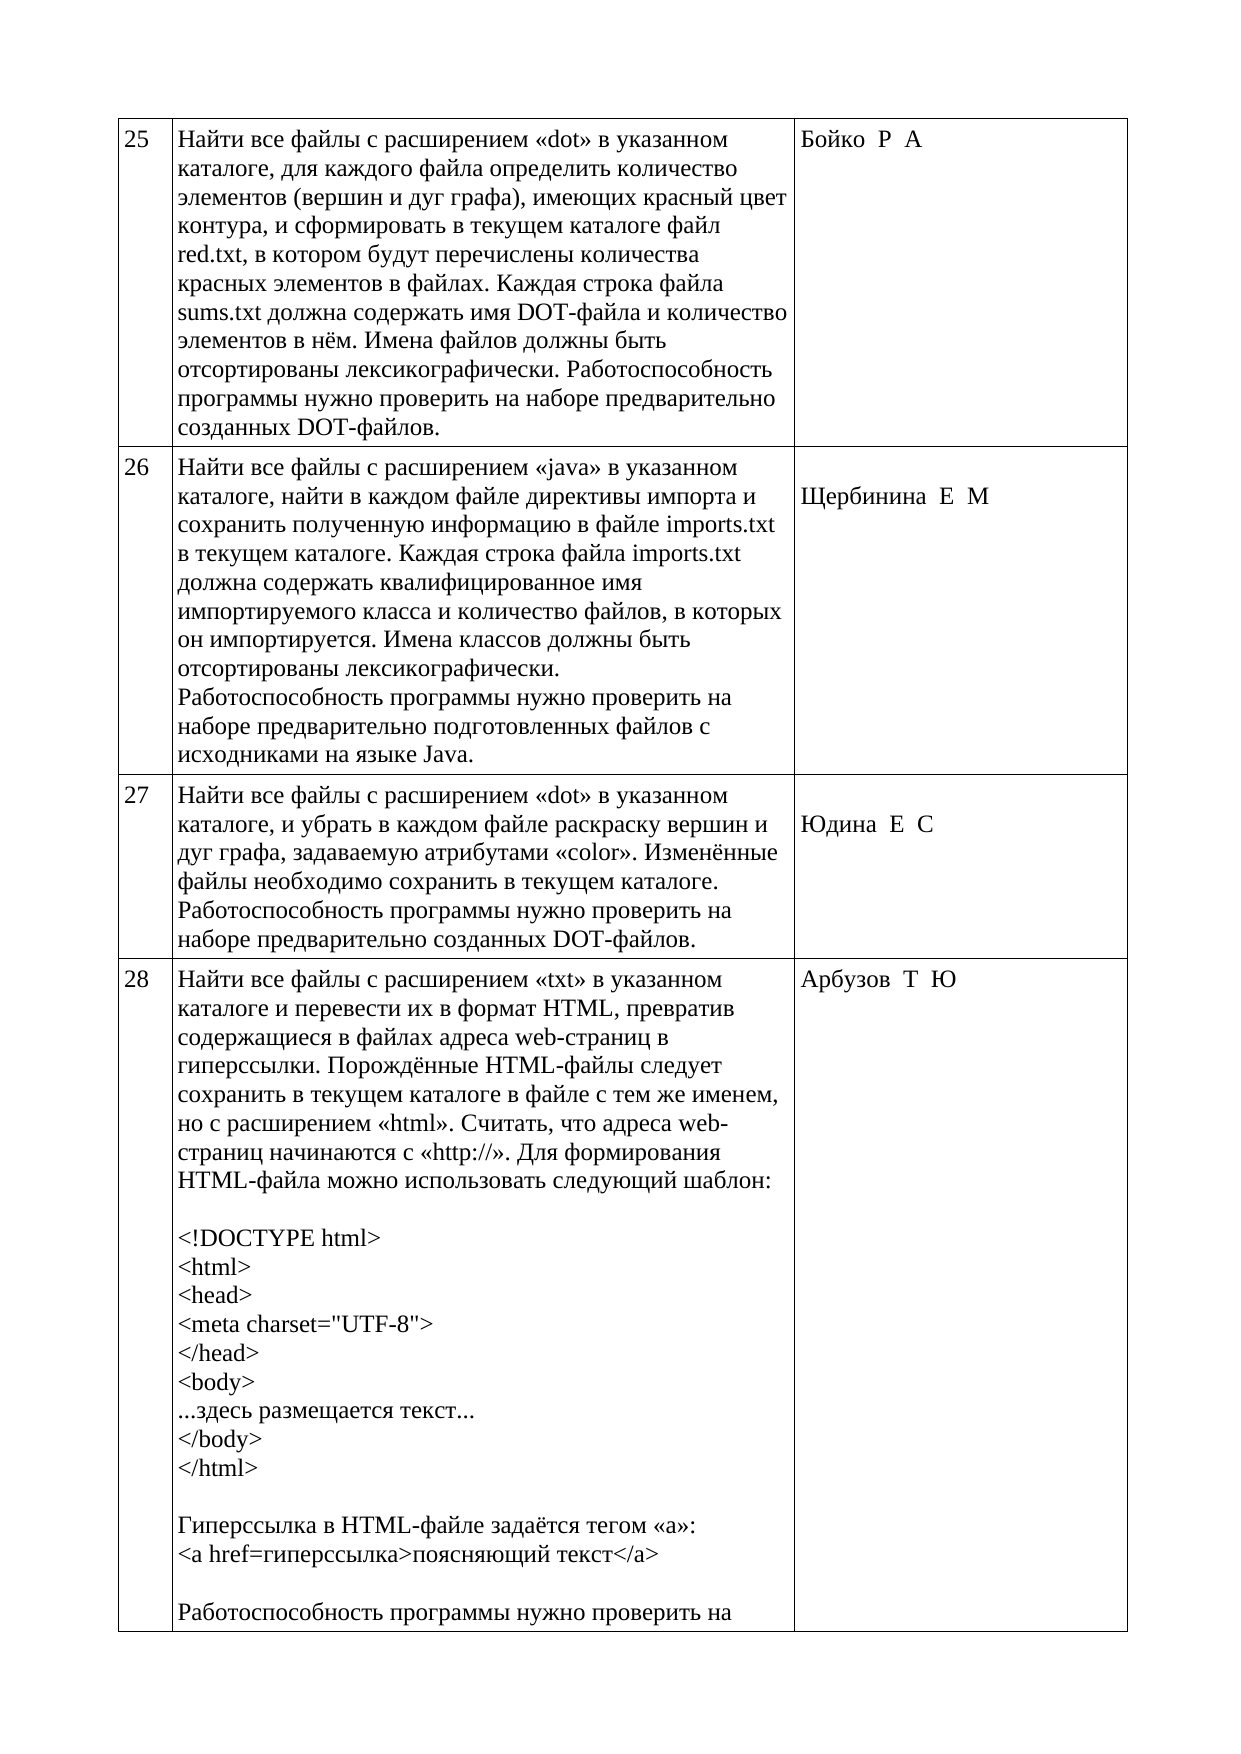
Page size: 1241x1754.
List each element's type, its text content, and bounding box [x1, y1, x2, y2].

table_cell Найти все файлы с расширением «txt» в указанном каталоге и перевести их в формат HTML, превратив содержащиеся в файлах адреса web-страниц в гиперссылки. Порождённые HTML-файлы следует сохранить в текущем каталоге в файле с тем же именем, но с расширением «html». Считать, что адреса web-страниц начинаются с «http://». Для формирования HTML-файла можно использовать следующий шаблон: <!DOCTYPE html> <html> <head> <meta charset="UTF-8"> </head> <body> ...здесь размещается текст... </body> </html> Гиперссылка в HTML-файле задаётся тегом «a»: <a href=гиперссылка>поясняющий текст</a> Работоспособность программы нужно проверить на [173, 959, 794, 1631]
table_cell Найти все файлы с расширением «dot» в указанном каталоге, и убрать в каждом файле раскраску вершин и дуг графа, задаваемую атрибутами «color». Изменённые файлы необходимо сохранить в текущем каталоге. Работоспособность программы нужно проверить на наборе предварительно созданных DOT-файлов. [173, 775, 794, 958]
table_cell Найти все файлы с расширением «dot» в указанном каталоге, для каждого файла определить количество элементов (вершин и дуг графа), имеющих красный цвет контура, и сформировать в текущем каталоге файл red.txt, в котором будут перечислены количества красных элементов в файлах. Каждая строка файла sums.txt должна содержать имя DOT-файла и количество элементов в нём. Имена файлов должны быть отсортированы лексикографически. Работоспособность программы нужно проверить на наборе предварительно созданных DOT-файлов. [173, 119, 794, 446]
table_cell Щербинина Е М [795, 447, 1127, 774]
table_cell Бойко Р А [795, 119, 1127, 446]
table_cell Юдина Е С [795, 775, 1127, 958]
table_cell 26 [119, 447, 172, 774]
table_cell 28 [119, 959, 172, 1631]
table_cell 25 [119, 119, 172, 446]
table_cell 27 [119, 775, 172, 958]
table_cell Найти все файлы с расширением «java» в указанном каталоге, найти в каждом файле директивы импорта и сохранить полученную информацию в файле imports.txt в текущем каталоге. Каждая строка файла imports.txt должна содержать квалифицированное имя импортируемого класса и количество файлов, в которых он импортируется. Имена классов должны быть отсортированы лексикографически. Работоспособность программы нужно проверить на наборе предварительно подготовленных файлов с исходниками на языке Java. [173, 447, 794, 774]
table_cell Арбузов Т Ю [795, 959, 1127, 1631]
